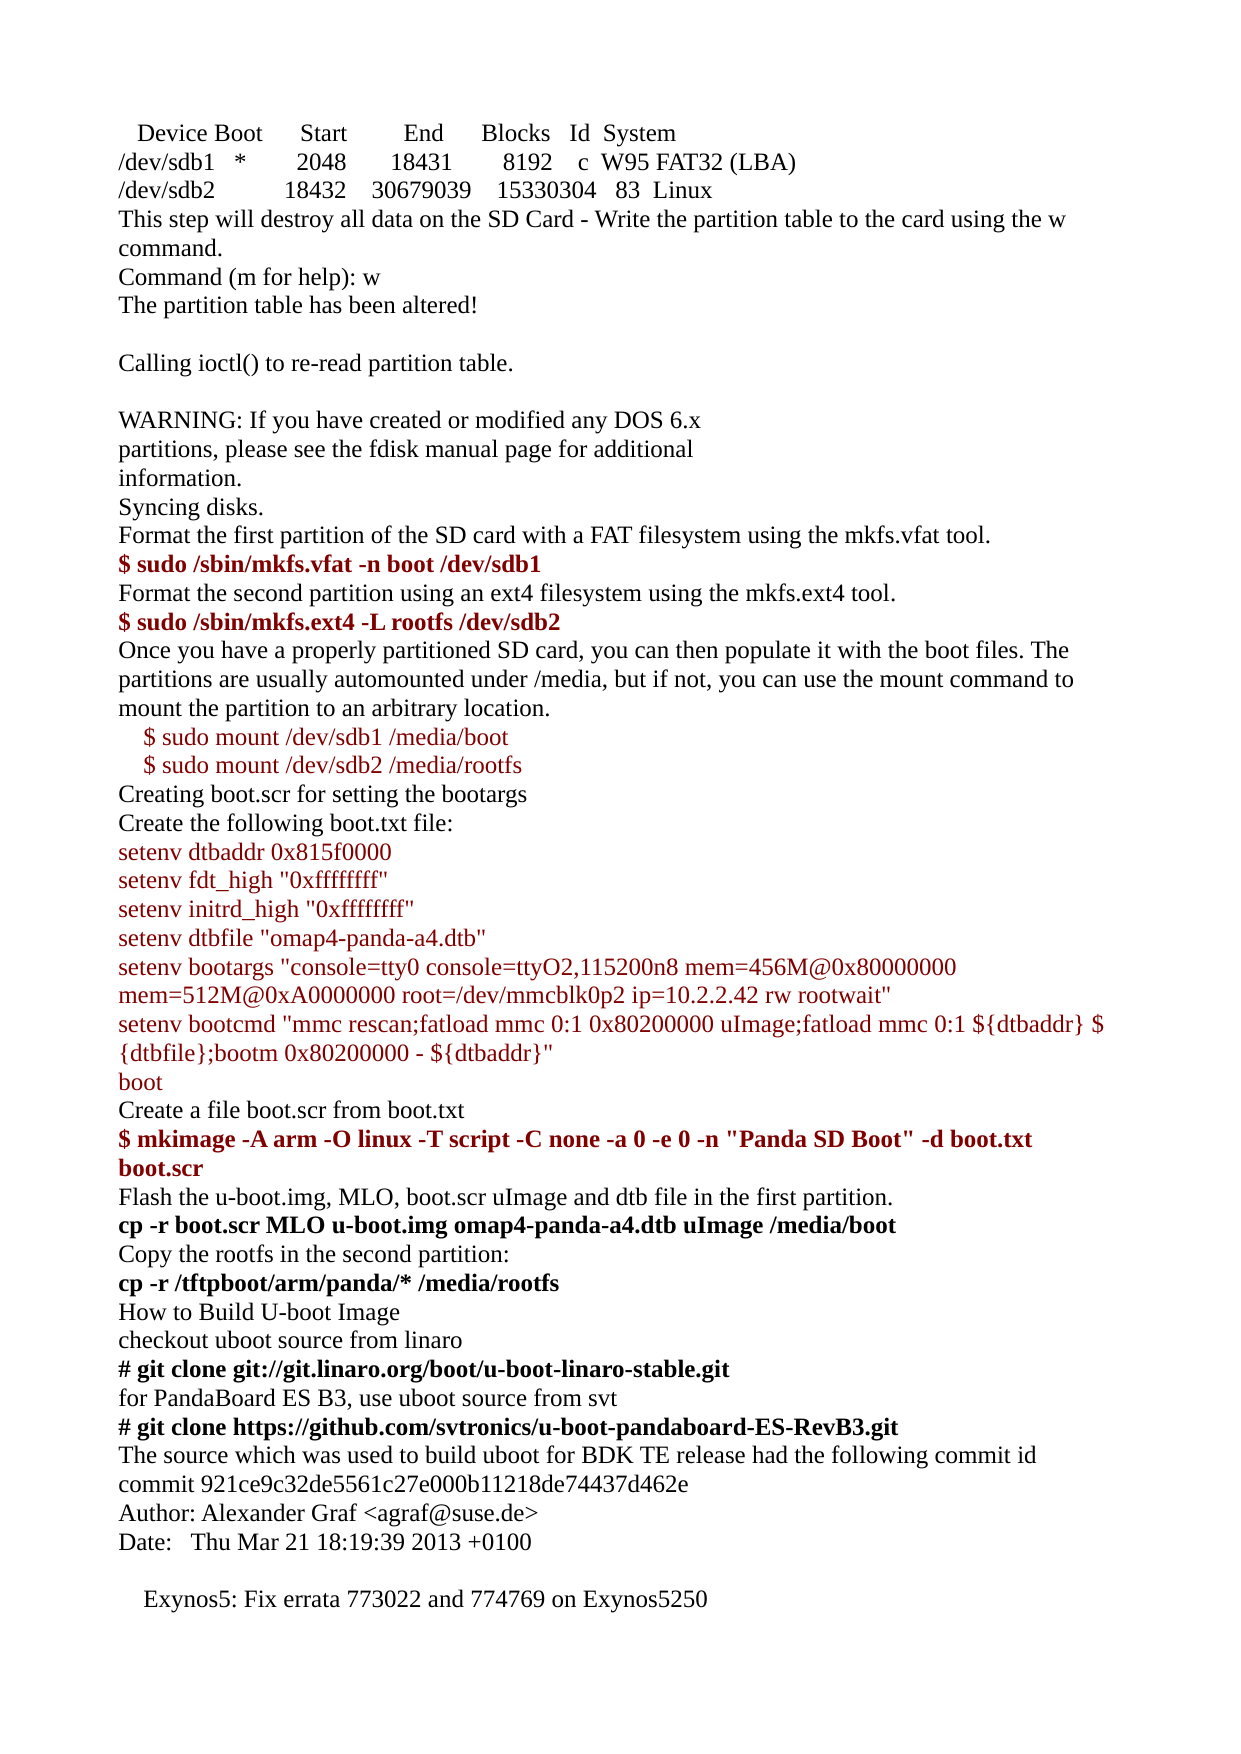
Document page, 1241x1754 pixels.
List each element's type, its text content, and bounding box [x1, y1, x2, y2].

text $ sudo mount /dev/sdb1 /media/boot [118, 722, 1122, 751]
text How to Build U-boot Image [118, 1297, 1122, 1326]
text Format the first partition of the SD card with a FAT filesystem using the mkfs.vfat tool. [118, 521, 1122, 549]
text The source which was used to build uboot for BDK TE release had the following commit id [118, 1441, 1122, 1469]
text Copy the rootfs in the second partition: [118, 1239, 1122, 1268]
text Once you have a properly partitioned SD card, you can then populate it with the boot files. The partitions are usually automounted under /media, but if not, you can use the mount command to mount the partition to an arbitrary location. [118, 636, 1122, 722]
text cp -r /tftpboot/arm/panda/* /media/rootfs [118, 1268, 1122, 1297]
text $ mkimage -A arm -O linux -T script -C none -a 0 -e 0 -n "Panda SD Boot" -d boot.txt boot.scr [118, 1124, 1122, 1182]
text for PandaBoard ES B3, use uboot source from svt [118, 1383, 1122, 1412]
text Syncing disks. [118, 492, 1122, 521]
text # git clone https://github.com/svtronics/u-boot-pandaboard-ES-RevB3.git [118, 1412, 1122, 1441]
text setenv dtbfile "omap4-panda-a4.dtb" [118, 923, 1122, 952]
text Flash the u-boot.img, MLO, boot.scr uImage and dtb file in the first partition. [118, 1182, 1122, 1211]
text setenv initrd_high "0xffffffff" [118, 894, 1122, 923]
text This step will destroy all data on the SD Card - Write the partition table to the card using the w command. [118, 204, 1122, 262]
text Command (m for help): w [118, 262, 1122, 291]
text Format the second partition using an ext4 filesystem using the mkfs.ext4 tool. [118, 578, 1122, 607]
text Create the following boot.txt file: [118, 808, 1122, 837]
text partitions, please see the fdisk manual page for additional [118, 434, 1122, 463]
text $ sudo mount /dev/sdb2 /media/rootfs [118, 751, 1122, 779]
text Creating boot.scr for setting the bootargs [118, 779, 1122, 808]
text $ sudo /sbin/mkfs.vfat -n boot /dev/sdb1 [118, 549, 1122, 578]
text setenv bootargs "console=tty0 console=ttyO2,115200n8 mem=456M@0x80000000 mem=512M@0xA0000000 root=/dev/mmcblk0p2 ip=10.2.2.42 rw rootwait" [118, 952, 1122, 1009]
text Calling ioctl() to re-read partition table. [118, 348, 1122, 377]
text WARNING: If you have created or modified any DOS 6.x [118, 406, 1122, 434]
text setenv fdt_high "0xffffffff" [118, 866, 1122, 894]
text Device Boot Start End Blocks Id System [118, 118, 1122, 147]
text Date: Thu Mar 21 18:19:39 2013 +0100 [118, 1527, 1122, 1556]
text setenv bootcmd "mmc rescan;fatload mmc 0:1 0x80200000 uImage;fatload mmc 0:1 ${dtbaddr} ${dtbfile};bootm 0x80200000 - ${dtbaddr}" [118, 1009, 1122, 1067]
text Create a file boot.scr from boot.txt [118, 1096, 1122, 1124]
text cp -r boot.scr MLO u-boot.img omap4-panda-a4.dtb uImage /media/boot [118, 1211, 1122, 1239]
text checkout uboot source from linaro [118, 1326, 1122, 1354]
text setenv dtbaddr 0x815f0000 [118, 837, 1122, 866]
text /dev/sdb1 * 2048 18431 8192 c W95 FAT32 (LBA) [118, 147, 1122, 176]
text $ sudo /sbin/mkfs.ext4 -L rootfs /dev/sdb2 [118, 607, 1122, 636]
text Author: Alexander Graf <agraf@suse.de> [118, 1498, 1122, 1527]
text The partition table has been altered! [118, 291, 1122, 319]
text information. [118, 463, 1122, 492]
text commit 921ce9c32de5561c27e000b11218de74437d462e [118, 1469, 1122, 1498]
text boot [118, 1067, 1122, 1096]
text # git clone git://git.linaro.org/boot/u-boot-linaro-stable.git [118, 1354, 1122, 1383]
text Exynos5: Fix errata 773022 and 774769 on Exynos5250 [118, 1584, 1122, 1613]
text /dev/sdb2 18432 30679039 15330304 83 Linux [118, 176, 1122, 204]
